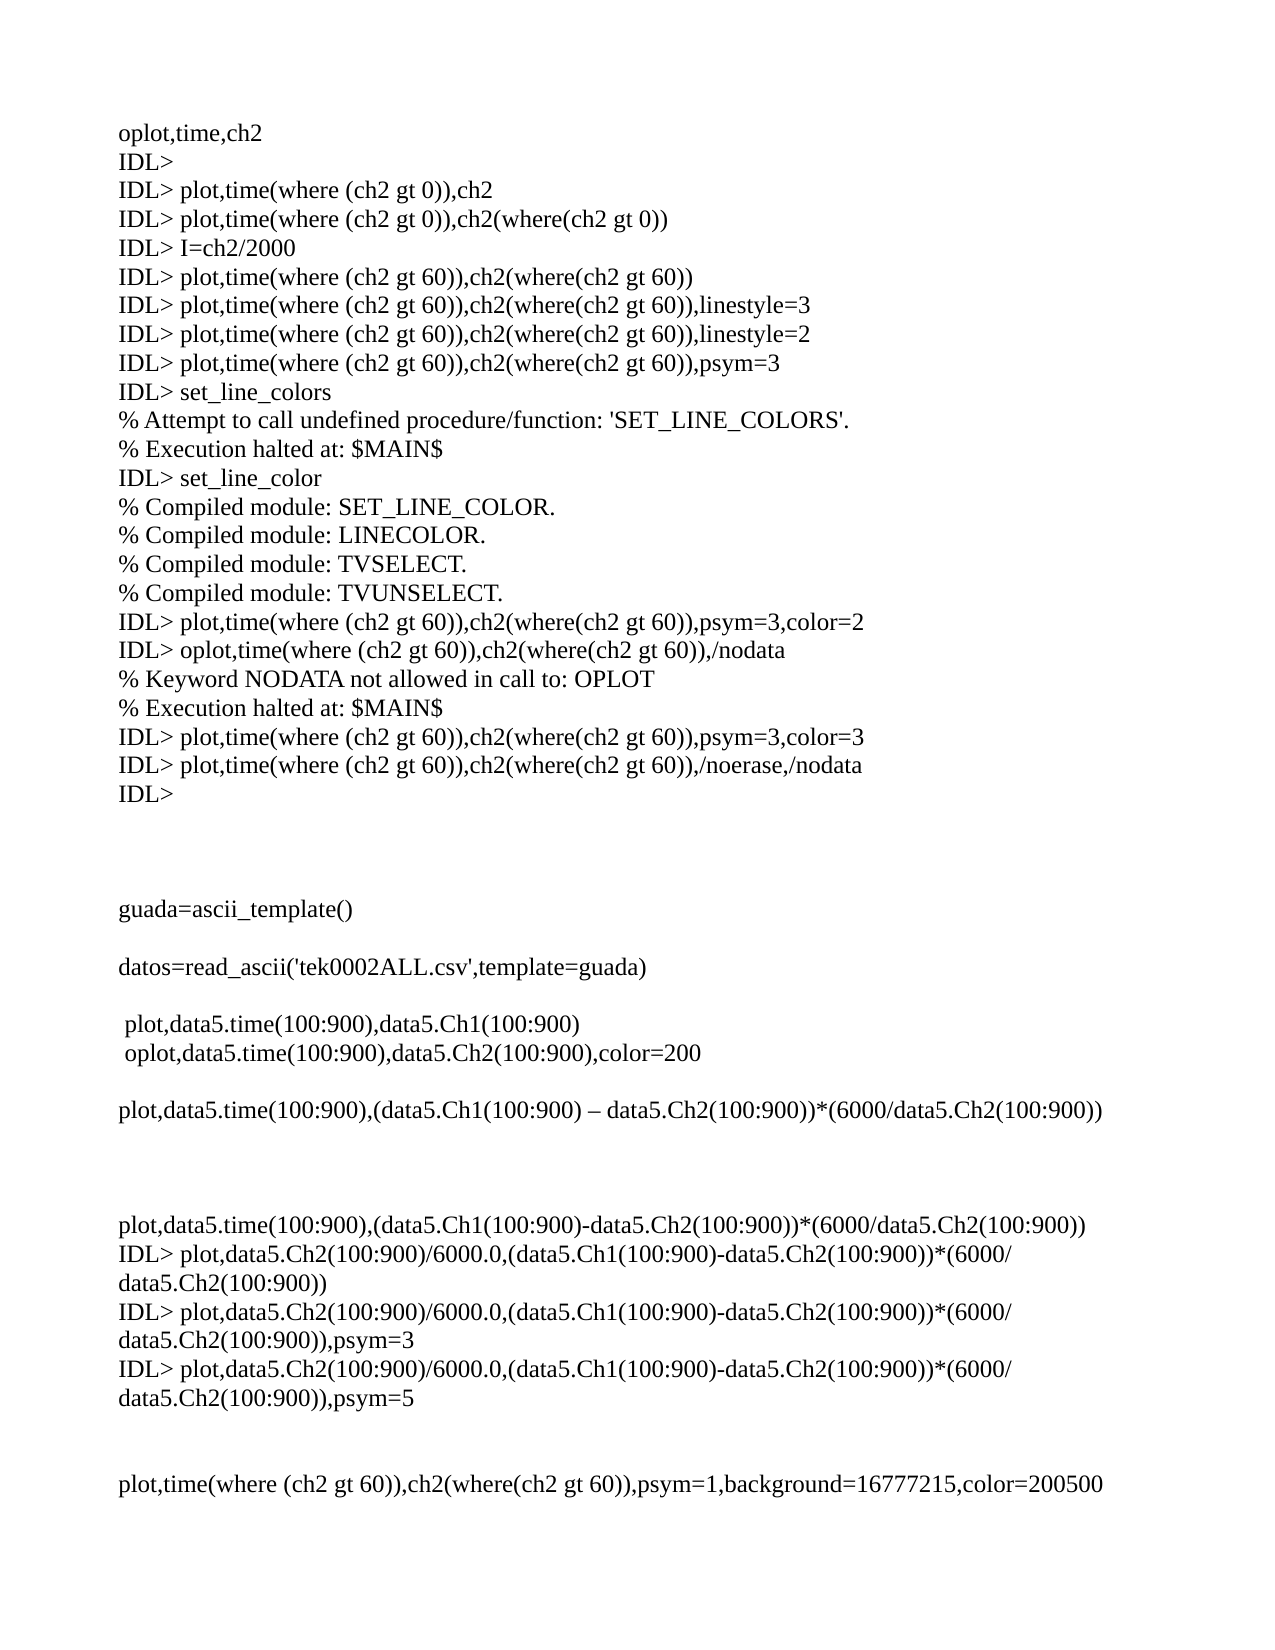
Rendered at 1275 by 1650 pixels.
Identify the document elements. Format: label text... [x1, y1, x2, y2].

text IDL> plot,time(where (ch2 gt 60)),ch2(where(ch2 gt 60)) [118, 262, 1157, 291]
text IDL> plot,time(where (ch2 gt 0)),ch2(where(ch2 gt 0)) [118, 204, 1157, 233]
text IDL> plot,time(where (ch2 gt 60)),ch2(where(ch2 gt 60)),/noerase,/nodata [118, 751, 1157, 779]
text oplot,data5.time(100:900),data5.Ch2(100:900),color=200 [118, 1038, 1157, 1067]
text plot,data5.time(100:900),data5.Ch1(100:900) [118, 1009, 1157, 1038]
text % Compiled module: TVUNSELECT. [118, 578, 1157, 607]
text % Compiled module: LINECOLOR. [118, 521, 1157, 549]
text % Attempt to call undefined procedure/function: 'SET_LINE_COLORS'. [118, 406, 1157, 434]
text IDL> set_line_color [118, 463, 1157, 492]
text IDL> plot,time(where (ch2 gt 60)),ch2(where(ch2 gt 60)),psym=3,color=3 [118, 722, 1157, 751]
text IDL> plot,data5.Ch2(100:900)/6000.0,(data5.Ch1(100:900)-data5.Ch2(100:900))*(6000/data5.Ch2(100:900)),psym=3 [118, 1297, 1157, 1354]
text IDL> plot,time(where (ch2 gt 60)),ch2(where(ch2 gt 60)),linestyle=2 [118, 319, 1157, 348]
text % Keyword NODATA not allowed in call to: OPLOT [118, 664, 1157, 693]
text % Execution halted at: $MAIN$ [118, 434, 1157, 463]
text IDL> set_line_colors [118, 377, 1157, 406]
text % Compiled module: TVSELECT. [118, 549, 1157, 578]
text plot,data5.time(100:900),(data5.Ch1(100:900) – data5.Ch2(100:900))*(6000/data5.Ch2(100:900)) [118, 1096, 1157, 1124]
text IDL> I=ch2/2000 [118, 233, 1157, 262]
text IDL> plot,time(where (ch2 gt 0)),ch2 [118, 176, 1157, 204]
text % Compiled module: SET_LINE_COLOR. [118, 492, 1157, 521]
text IDL> oplot,time(where (ch2 gt 60)),ch2(where(ch2 gt 60)),/nodata [118, 636, 1157, 664]
text plot,data5.time(100:900),(data5.Ch1(100:900)-data5.Ch2(100:900))*(6000/data5.Ch2(100:900)) [118, 1211, 1157, 1239]
text IDL> plot,data5.Ch2(100:900)/6000.0,(data5.Ch1(100:900)-data5.Ch2(100:900))*(6000/data5.Ch2(100:900)),psym=5 [118, 1354, 1157, 1412]
text % Execution halted at: $MAIN$ [118, 693, 1157, 722]
text IDL> plot,time(where (ch2 gt 60)),ch2(where(ch2 gt 60)),psym=3 [118, 348, 1157, 377]
text IDL> plot,data5.Ch2(100:900)/6000.0,(data5.Ch1(100:900)-data5.Ch2(100:900))*(6000/data5.Ch2(100:900)) [118, 1239, 1157, 1297]
text IDL> [118, 779, 1157, 808]
text oplot,time,ch2 [118, 118, 1157, 147]
text IDL> plot,time(where (ch2 gt 60)),ch2(where(ch2 gt 60)),psym=3,color=2 [118, 607, 1157, 636]
text datos=read_ascii('tek0002ALL.csv',template=guada) [118, 952, 1157, 981]
text IDL> plot,time(where (ch2 gt 60)),ch2(where(ch2 gt 60)),linestyle=3 [118, 291, 1157, 319]
text IDL> [118, 147, 1157, 176]
text plot,time(where (ch2 gt 60)),ch2(where(ch2 gt 60)),psym=1,background=16777215,color=200500 [118, 1469, 1157, 1498]
text guada=ascii_template() [118, 894, 1157, 923]
